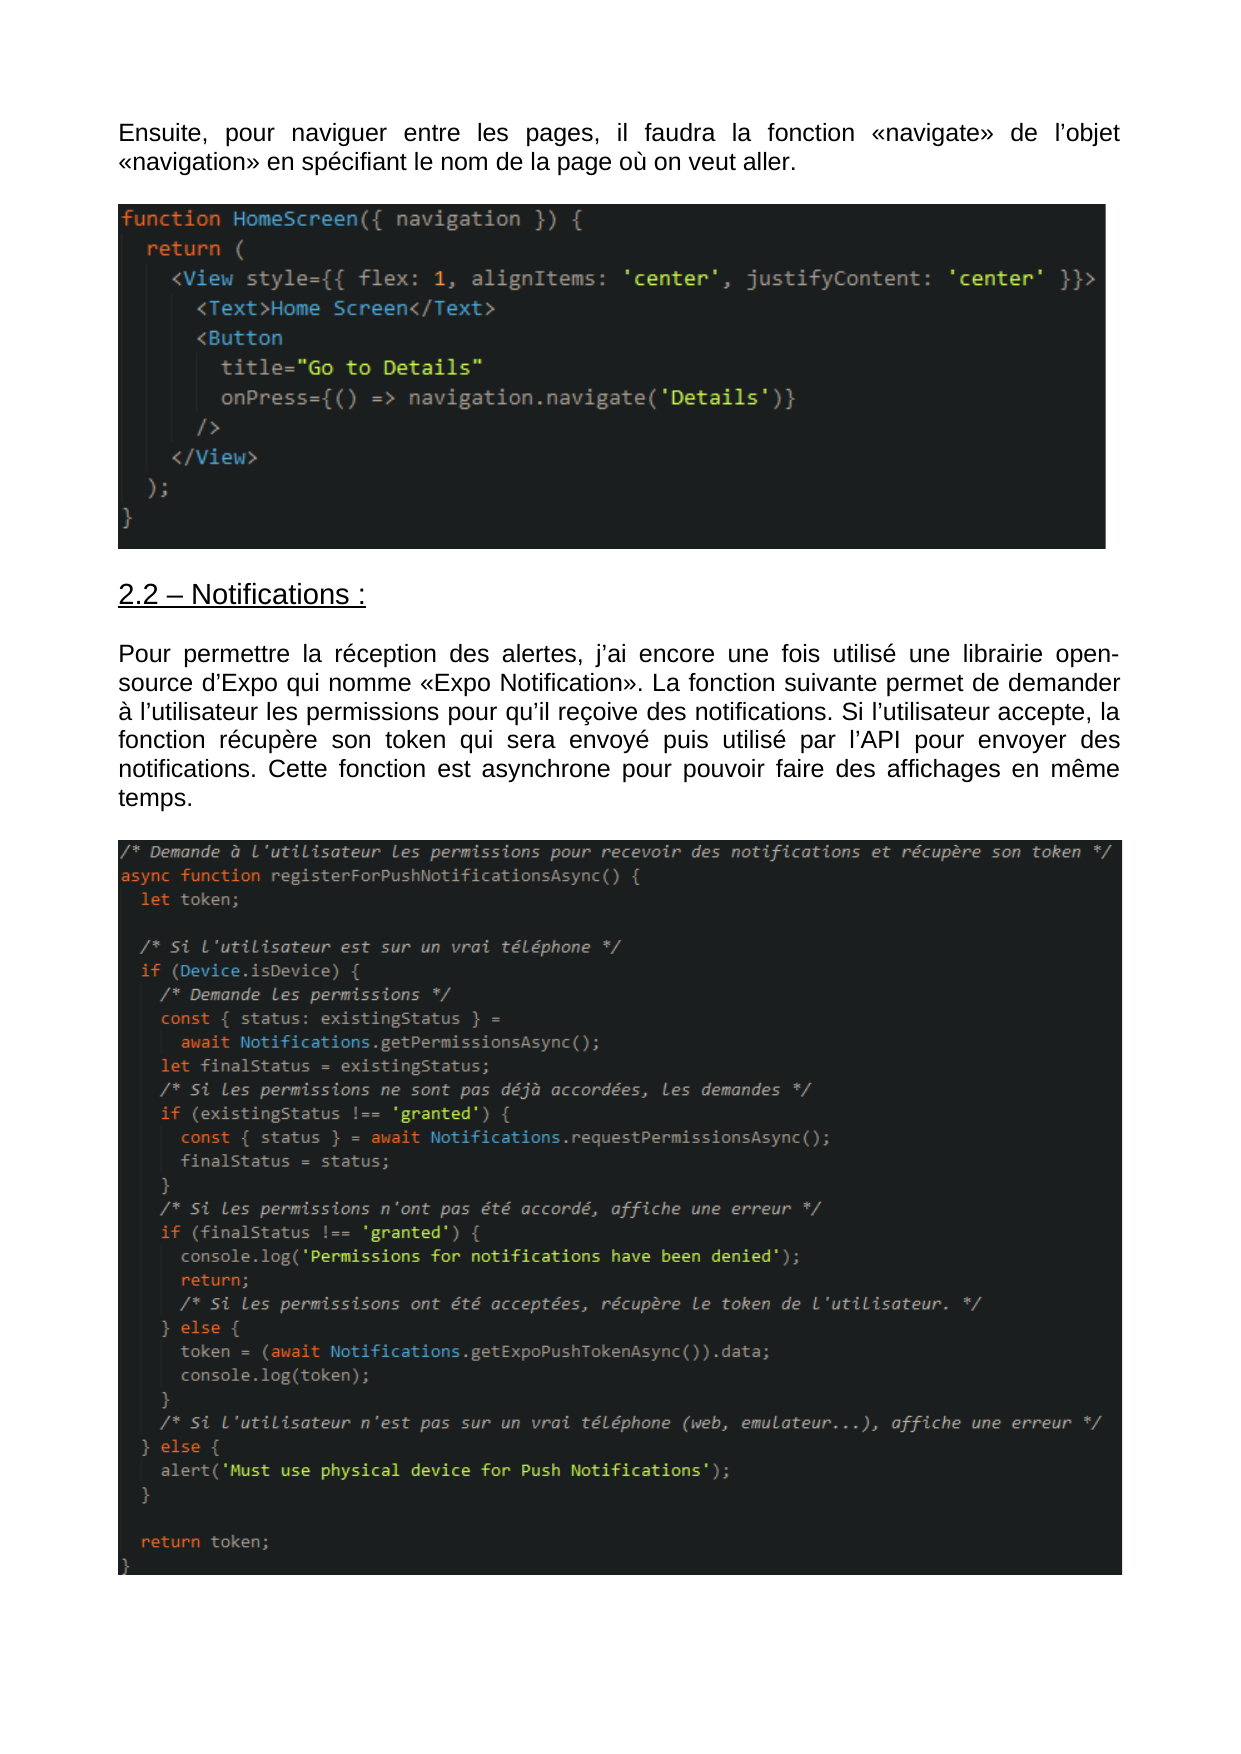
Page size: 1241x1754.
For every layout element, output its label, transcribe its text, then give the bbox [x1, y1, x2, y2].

picture [118, 840, 1123, 1575]
text Pour permettre la réception des alertes, j’ai encore une fois utilisé une librairie open-source d’Expo qui nomme «Expo Notification». La fonction suivante permet de demander à l’utilisateur les permissions pour qu’il reçoive des notifications. Si l’utilisateur accepte, la fonction récupère son token qui sera envoyé puis utilisé par l’API pour envoyer des notifications. Cette fonction est asynchrone pour pouvoir faire des affichages en même temps. [118, 639, 1122, 812]
text Ensuite, pour naviguer entre les pages, il faudra la fonction «navigate» de l’objet «navigation» en spécifiant le nom de la page où on veut aller. [118, 118, 1122, 176]
text 2.2 – Notifications : [118, 577, 1122, 610]
picture [118, 204, 1106, 549]
